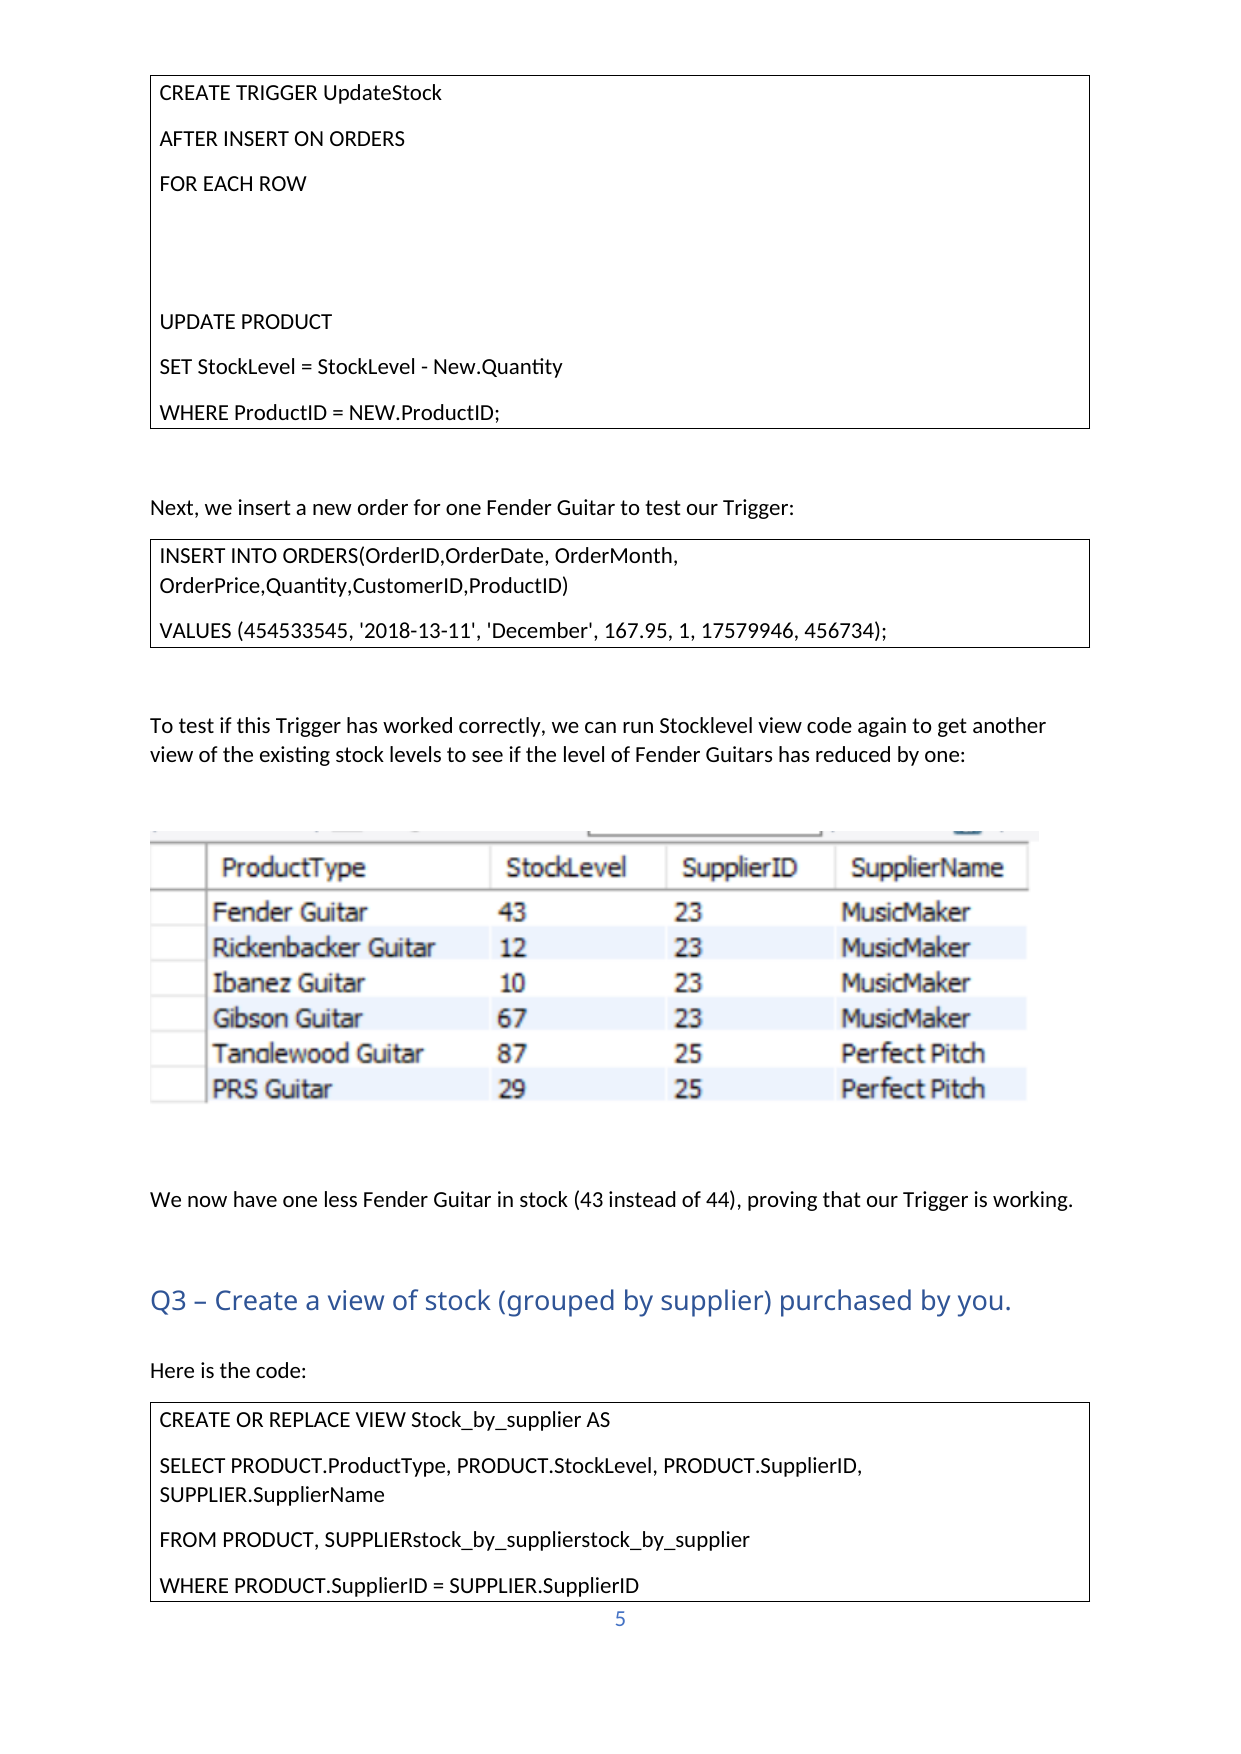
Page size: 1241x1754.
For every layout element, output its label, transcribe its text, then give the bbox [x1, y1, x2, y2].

text Here is the code: [150, 1356, 1090, 1384]
text Next, we insert a new order for one Fender Guitar to test our Trigger: [150, 493, 1090, 521]
text SET StockLevel = StockLevel - New.Quantity [151, 349, 1089, 381]
text VALUES (454533545, '2018-13-11', 'December', 167.95, 1, 17579946, 456734); [151, 613, 1089, 647]
text SELECT PRODUCT.ProductType, PRODUCT.StockLevel, PRODUCT.SupplierID, SUPPLIER.SupplierName [151, 1448, 1089, 1508]
text AFTER INSERT ON ORDERS [151, 121, 1089, 152]
text We now have one less Fender Guitar in stock (43 instead of 44), proving that our Trigger is working. [150, 1186, 1090, 1214]
text FROM PRODUCT, SUPPLIERstock_by_supplierstock_by_supplier [151, 1522, 1089, 1554]
subtitle Q3 – Create a view of stock (grouped by supplier) purchased by you. [150, 1281, 1090, 1318]
text To test if this Trigger has worked correctly, we can run Stocklevel view code again to get another view of the existing stock levels to see if the level of Fender Guitars has reduced by one: [150, 711, 1090, 768]
text CREATE OR REPLACE VIEW Stock_by_supplier AS [151, 1403, 1089, 1433]
text FOR EACH ROW [151, 166, 1089, 198]
text UPDATE PRODUCT [151, 304, 1089, 335]
text INSERT INTO ORDERS(OrderID,OrderDate, OrderMonth, OrderPrice,Quantity,CustomerID,ProductID) [151, 540, 1089, 599]
text WHERE ProductID = NEW.ProductID; [151, 395, 1089, 428]
text WHERE PRODUCT.SupplierID = SUPPLIER.SupplierID [151, 1568, 1089, 1601]
text CREATE TRIGGER UpdateStock [151, 76, 1089, 106]
